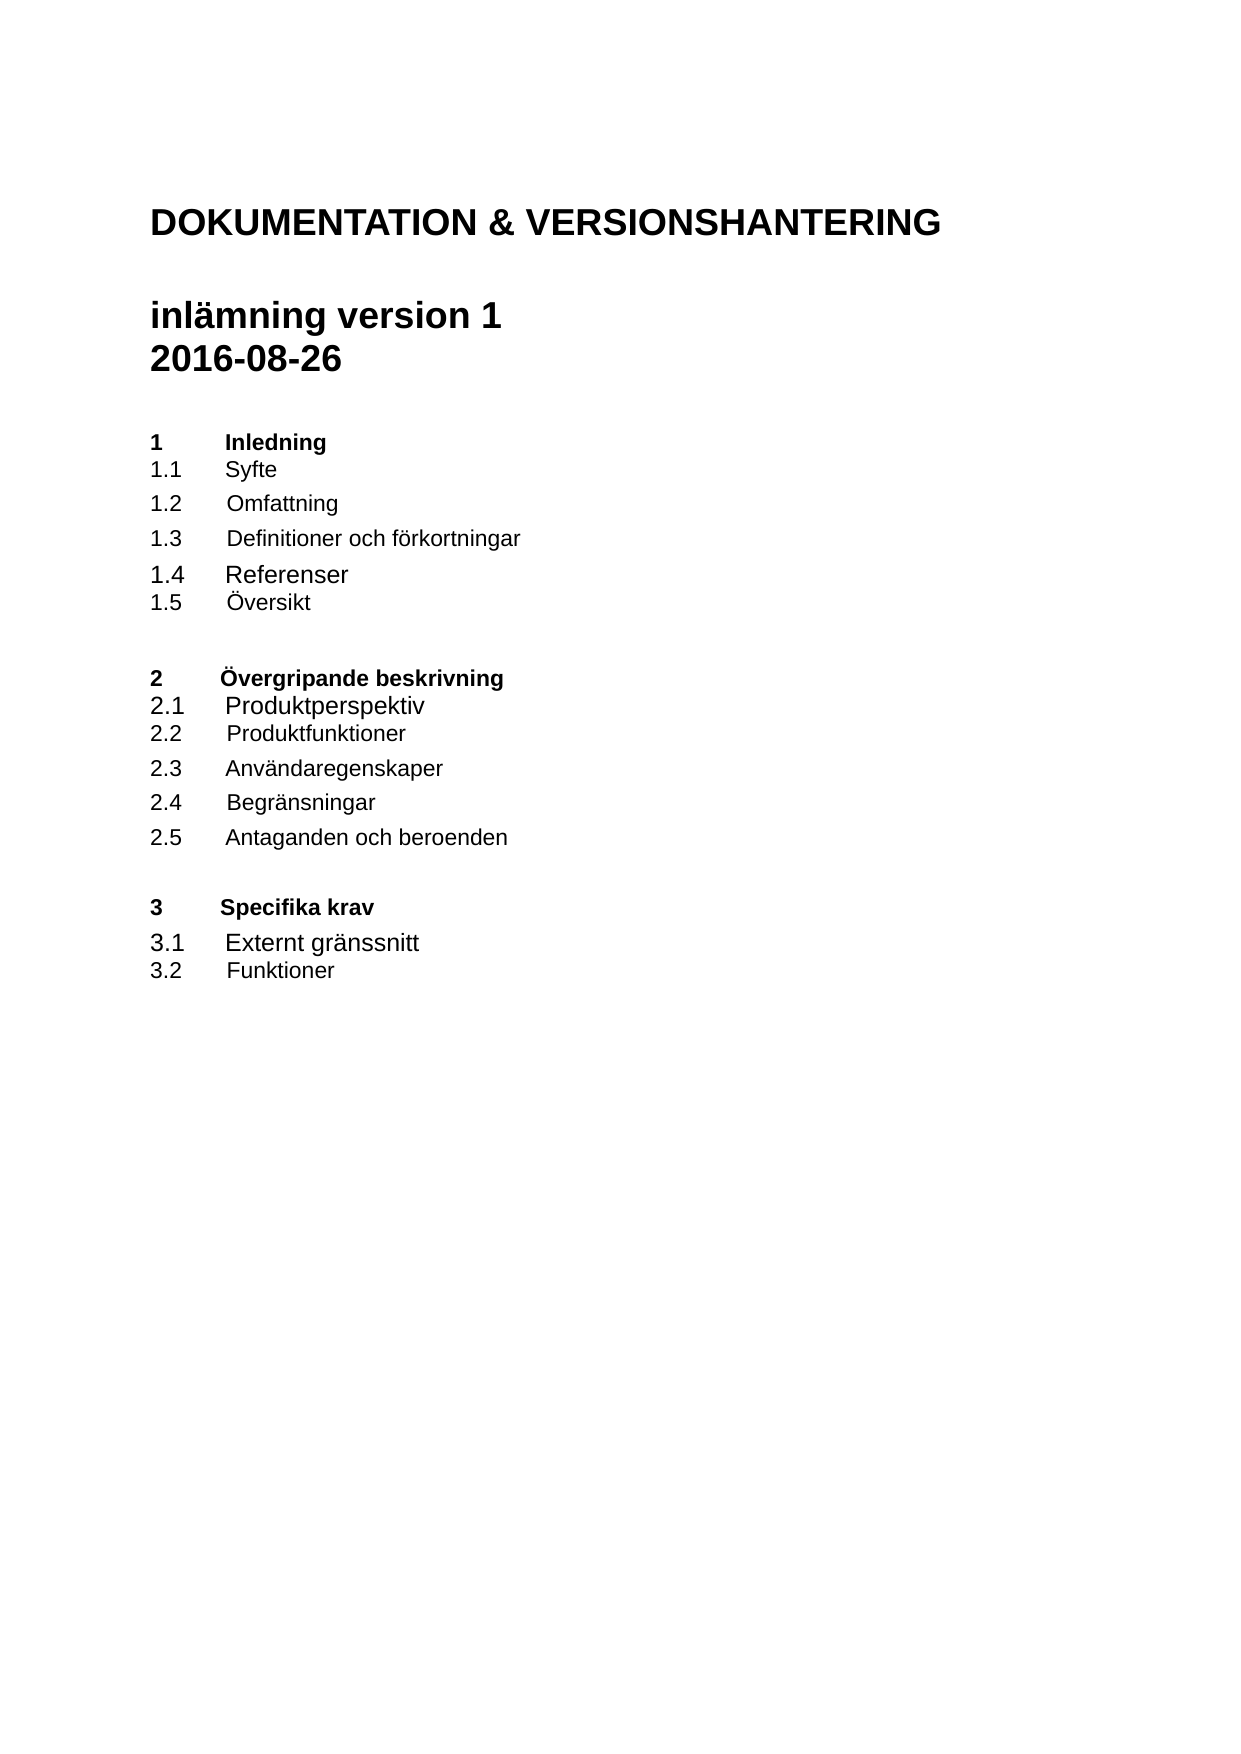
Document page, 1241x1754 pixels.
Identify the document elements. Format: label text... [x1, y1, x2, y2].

text 1.4 Referenser [150, 560, 1090, 588]
subtitle inlämning version 1 2016-08-26 [150, 293, 1090, 379]
text 1.3 Definitioner och förkortningar [150, 525, 1090, 551]
text 1.1 Syfte [150, 456, 1090, 482]
text 3.2 Funktioner [150, 957, 1090, 983]
text 3 Specifika krav [150, 893, 1090, 920]
text 2.3 Användaregenskaper [150, 755, 1090, 781]
text 1.2 Omfattning [150, 490, 1090, 517]
text 2.2 Produktfunktioner [150, 720, 1090, 746]
text 2.5 Antaganden och beroenden [150, 824, 1090, 850]
text 2.1 Produktperspektiv [150, 691, 1090, 720]
text 3.1 Externt gränssnitt [150, 928, 1090, 957]
text 1.5 Översikt [150, 588, 1090, 615]
text 2.4 Begränsningar [150, 789, 1090, 816]
subtitle DOKUMENTATION & VERSIONSHANTERING [150, 200, 1090, 243]
text 2 Övergripande beskrivning [150, 665, 1090, 691]
text 1 Inledning [150, 429, 1090, 456]
